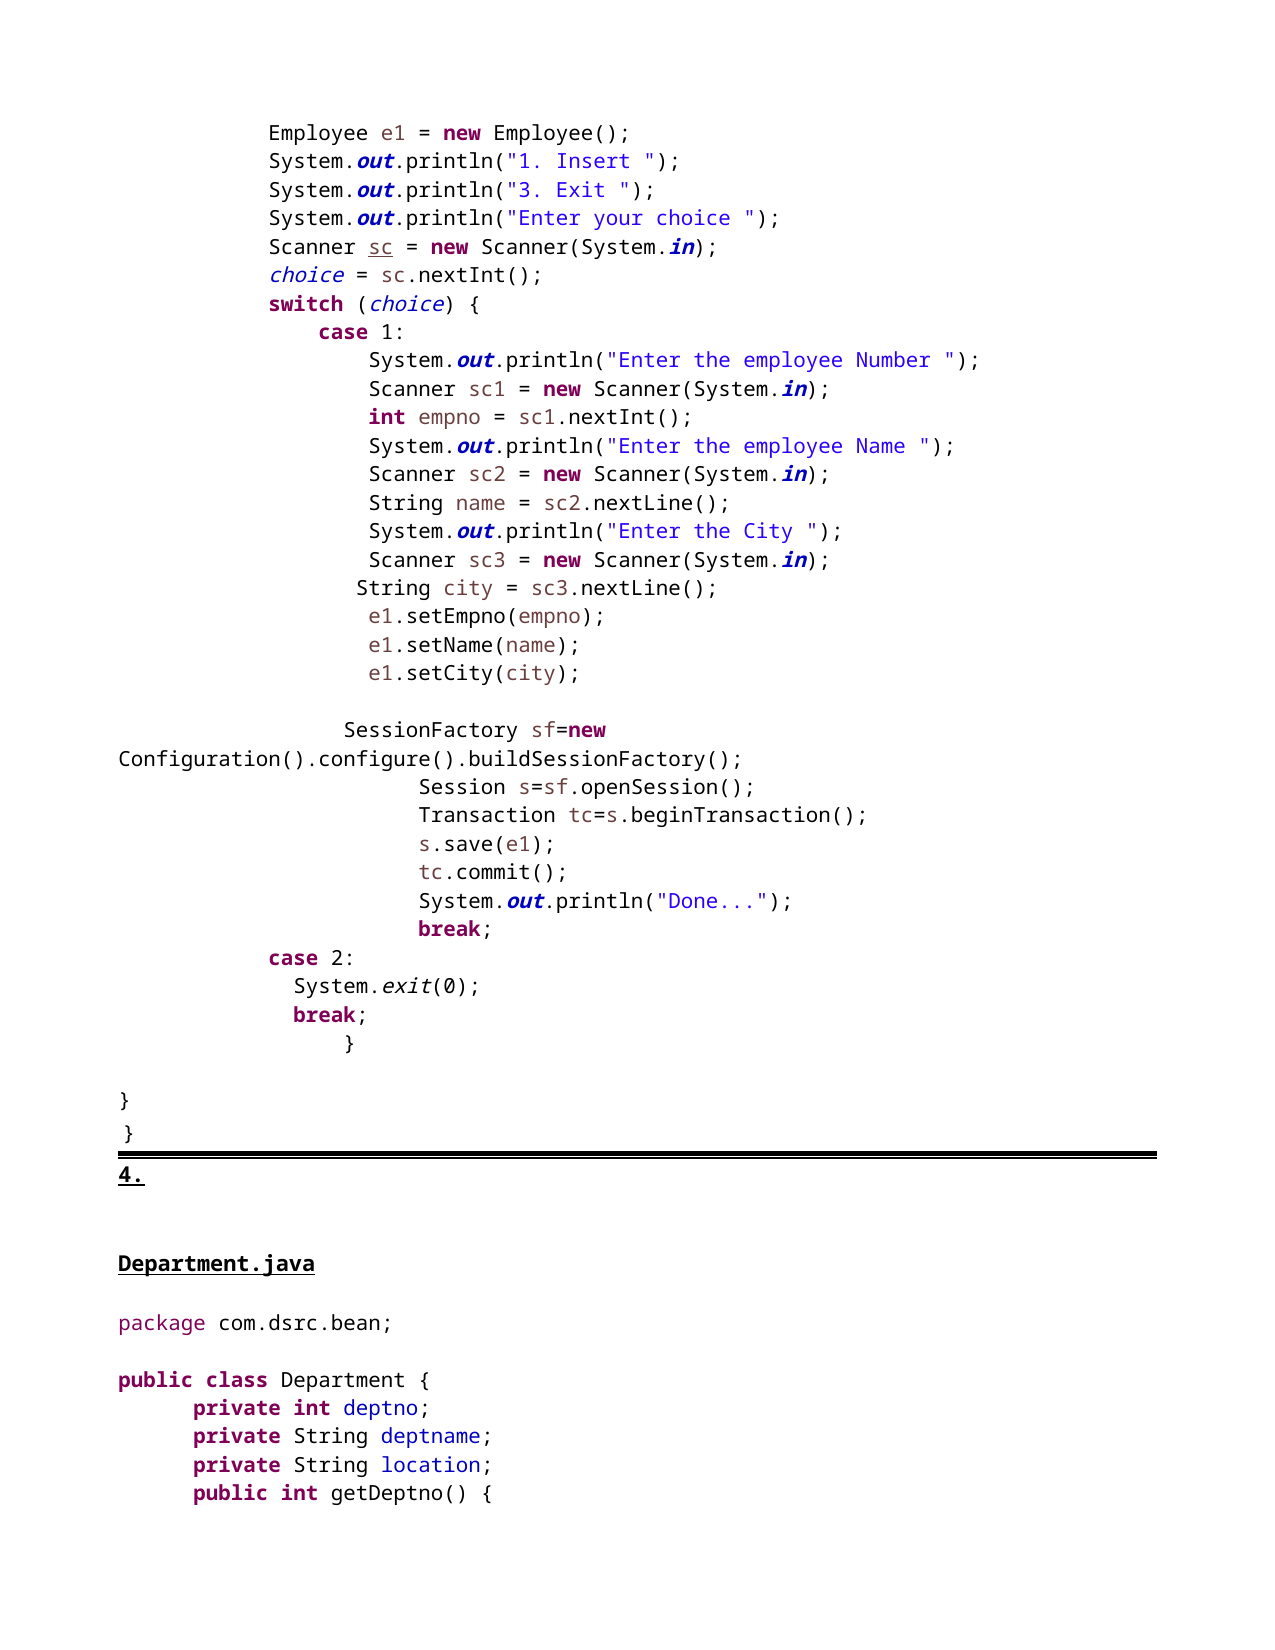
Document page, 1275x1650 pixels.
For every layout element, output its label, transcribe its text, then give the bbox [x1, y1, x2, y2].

text System.out.println("Enter the employee Name "); [118, 431, 1157, 459]
text } [118, 1113, 1157, 1151]
text Employee e1 = new Employee(); [118, 118, 1157, 147]
text Scanner sc3 = new Scanner(System.in); [118, 545, 1157, 573]
text System.out.println("3. Exit "); [118, 175, 1157, 203]
text break; [118, 1000, 1157, 1028]
text System.exit(0); [118, 971, 1157, 1000]
text Transaction tc=s.beginTransaction(); [118, 801, 1157, 829]
text private String deptname; [118, 1422, 1157, 1450]
text String city = sc3.nextLine(); [118, 573, 1157, 602]
text break; [118, 914, 1157, 943]
text choice = sc.nextInt(); [118, 260, 1157, 289]
text Department.java [118, 1248, 1157, 1278]
text private int deptno; [118, 1393, 1157, 1422]
text System.out.println("Done..."); [118, 886, 1157, 914]
text switch (choice) { [118, 289, 1157, 317]
text } [118, 1028, 1157, 1057]
text case 1: [118, 317, 1157, 346]
text System.out.println("Enter your choice "); [118, 203, 1157, 232]
text System.out.println("Enter the employee Number "); [118, 346, 1157, 374]
text String name = sc2.nextLine(); [118, 488, 1157, 516]
text public class Department { [118, 1365, 1157, 1393]
text } [118, 1085, 1157, 1113]
text Scanner sc1 = new Scanner(System.in); [118, 374, 1157, 402]
text Scanner sc = new Scanner(System.in); [118, 232, 1157, 260]
text System.out.println("1. Insert "); [118, 147, 1157, 175]
text System.out.println("Enter the City "); [118, 516, 1157, 545]
text private String location; [118, 1450, 1157, 1478]
text case 2: [118, 943, 1157, 971]
text 4. [118, 1159, 1157, 1189]
text Scanner sc2 = new Scanner(System.in); [118, 459, 1157, 488]
text public int getDeptno() { [118, 1478, 1157, 1507]
text e1.setName(name); [118, 630, 1157, 658]
text package com.dsrc.bean; [118, 1308, 1157, 1336]
text e1.setEmpno(empno); [118, 602, 1157, 630]
text int empno = sc1.nextInt(); [118, 402, 1157, 431]
text SessionFactory sf=new Configuration().configure().buildSessionFactory(); [118, 715, 1157, 772]
text Session s=sf.openSession(); [118, 772, 1157, 801]
text tc.commit(); [118, 857, 1157, 886]
text e1.setCity(city); [118, 658, 1157, 687]
text s.save(e1); [118, 829, 1157, 857]
